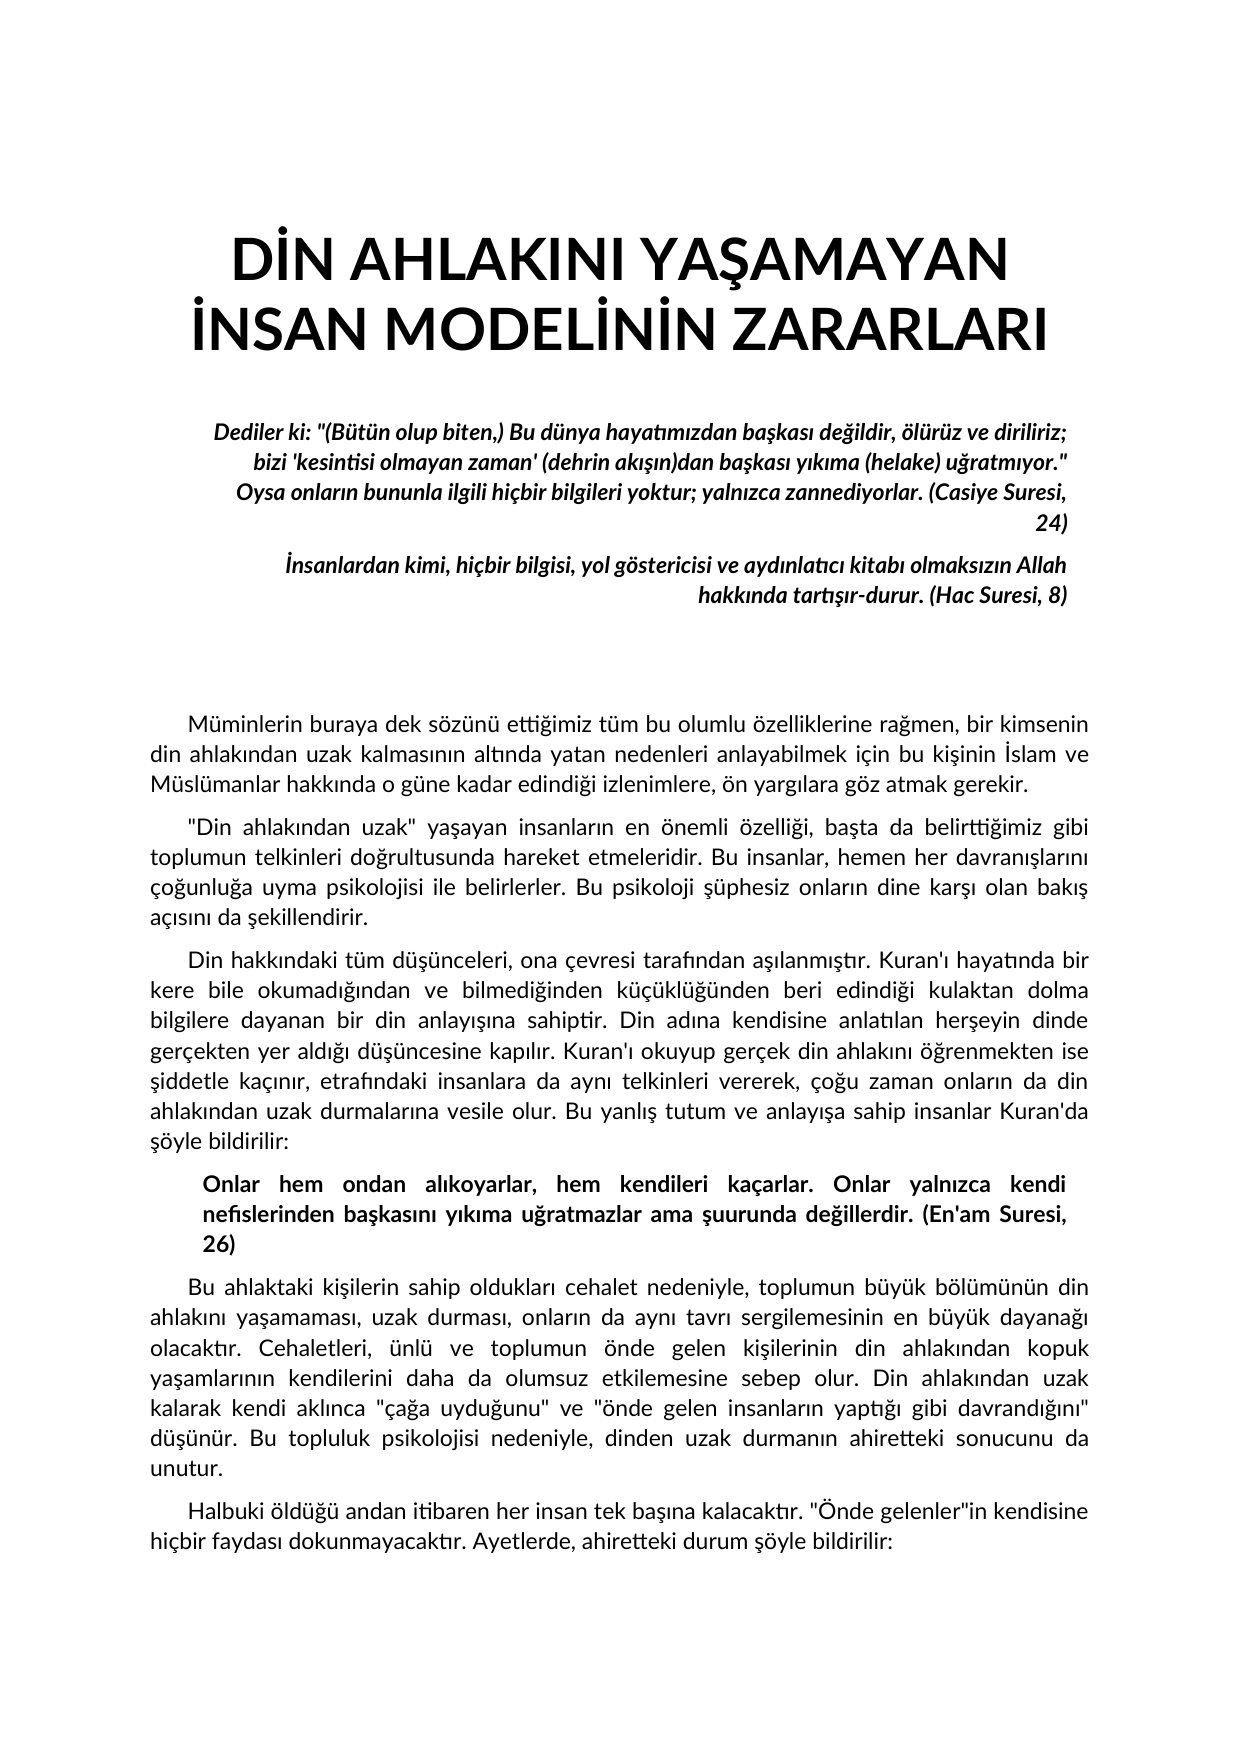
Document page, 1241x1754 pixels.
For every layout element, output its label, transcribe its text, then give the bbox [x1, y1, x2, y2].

text Bu ahlaktaki kişilerin sahip oldukları cehalet nedeniyle, toplumun büyük bölümünün din ahlakını yaşamaması, uzak durması, onların da aynı tavrı sergilemesinin en büyük dayanağı olacaktır. Cehaletleri, ünlü ve toplumun önde gelen kişilerinin din ahlakından kopuk yaşamlarının kendilerini daha da olumsuz etkilemesine sebep olur. Din ahlakından uzak kalarak kendi aklınca "çağa uyduğunu" ve "önde gelen insanların yaptığı gibi davrandığını" düşünür. Bu topluluk psikolojisi nedeniyle, dinden uzak durmanın ahiretteki sonucunu da unutur. [150, 1273, 1090, 1482]
text Onlar hem ondan alıkoyarlar, hem kendileri kaçarlar. Onlar yalnızca kendi nefislerinden başkasını yıkıma uğratmazlar ama şuurunda değillerdir. (En'am Suresi, 26) [202, 1170, 1068, 1258]
text "Din ahlakından uzak" yaşayan insanların en önemli özelliği, başta da belirttiğimiz gibi toplumun telkinleri doğrultusunda hareket etmeleridir. Bu insanlar, hemen her davranışlarını çoğunluğa uyma psikolojisi ile belirlerler. Bu psikoloji şüphesiz onların dine karşı olan bakış açısını da şekillendirir. [150, 812, 1090, 931]
text Halbuki öldüğü andan itibaren her insan tek başına kalacaktır. "Önde gelenler"in kendisine hiçbir faydası dokunmayacaktır. Ayetlerde, ahiretteki durum şöyle bildirilir: [150, 1497, 1090, 1554]
text Dediler ki: "(Bütün olup biten,) Bu dünya hayatımızdan başkası değildir, ölürüz ve diriliriz; bizi 'kesintisi olmayan zaman' (dehrin akışın)dan başkası yıkıma (helake) uğratmıyor." Oysa onların bununla ilgili hiçbir bilgileri yoktur; yalnızca zannediyorlar. (Casiye Suresi, 24) [202, 418, 1068, 536]
subtitle DİN AHLAKINI YAŞAMAYAN İNSAN MODELİNİN ZARARLARI [150, 222, 1090, 362]
text Din hakkındaki tüm düşünceleri, ona çevresi tarafından aşılanmıştır. Kuran'ı hayatında bir kere bile okumadığından ve bilmediğinden küçüklüğünden beri edindiği kulaktan dolma bilgilere dayanan bir din anlayışına sahiptir. Din adına kendisine anlatılan herşeyin dinde gerçekten yer aldığı düşüncesine kapılır. Kuran'ı okuyup gerçek din ahlakını öğrenmekten ise şiddetle kaçınır, etrafındaki insanlara da aynı telkinleri vererek, çoğu zaman onların da din ahlakından uzak durmalarına vesile olur. Bu yanlış tutum ve anlayışa sahip insanlar Kuran'da şöyle bildirilir: [150, 946, 1090, 1154]
text İnsanlardan kimi, hiçbir bilgisi, yol göstericisi ve aydınlatıcı kitabı olmaksızın Allah hakkında tartışır-durur. (Hac Suresi, 8) [202, 551, 1068, 609]
text Müminlerin buraya dek sözünü ettiğimiz tüm bu olumlu özelliklerine rağmen, bir kimsenin din ahlakından uzak kalmasının altında yatan nedenleri anlayabilmek için bu kişinin İslam ve Müslümanlar hakkında o güne kadar edindiği izlenimlere, ön yargılara göz atmak gerekir. [150, 709, 1090, 797]
